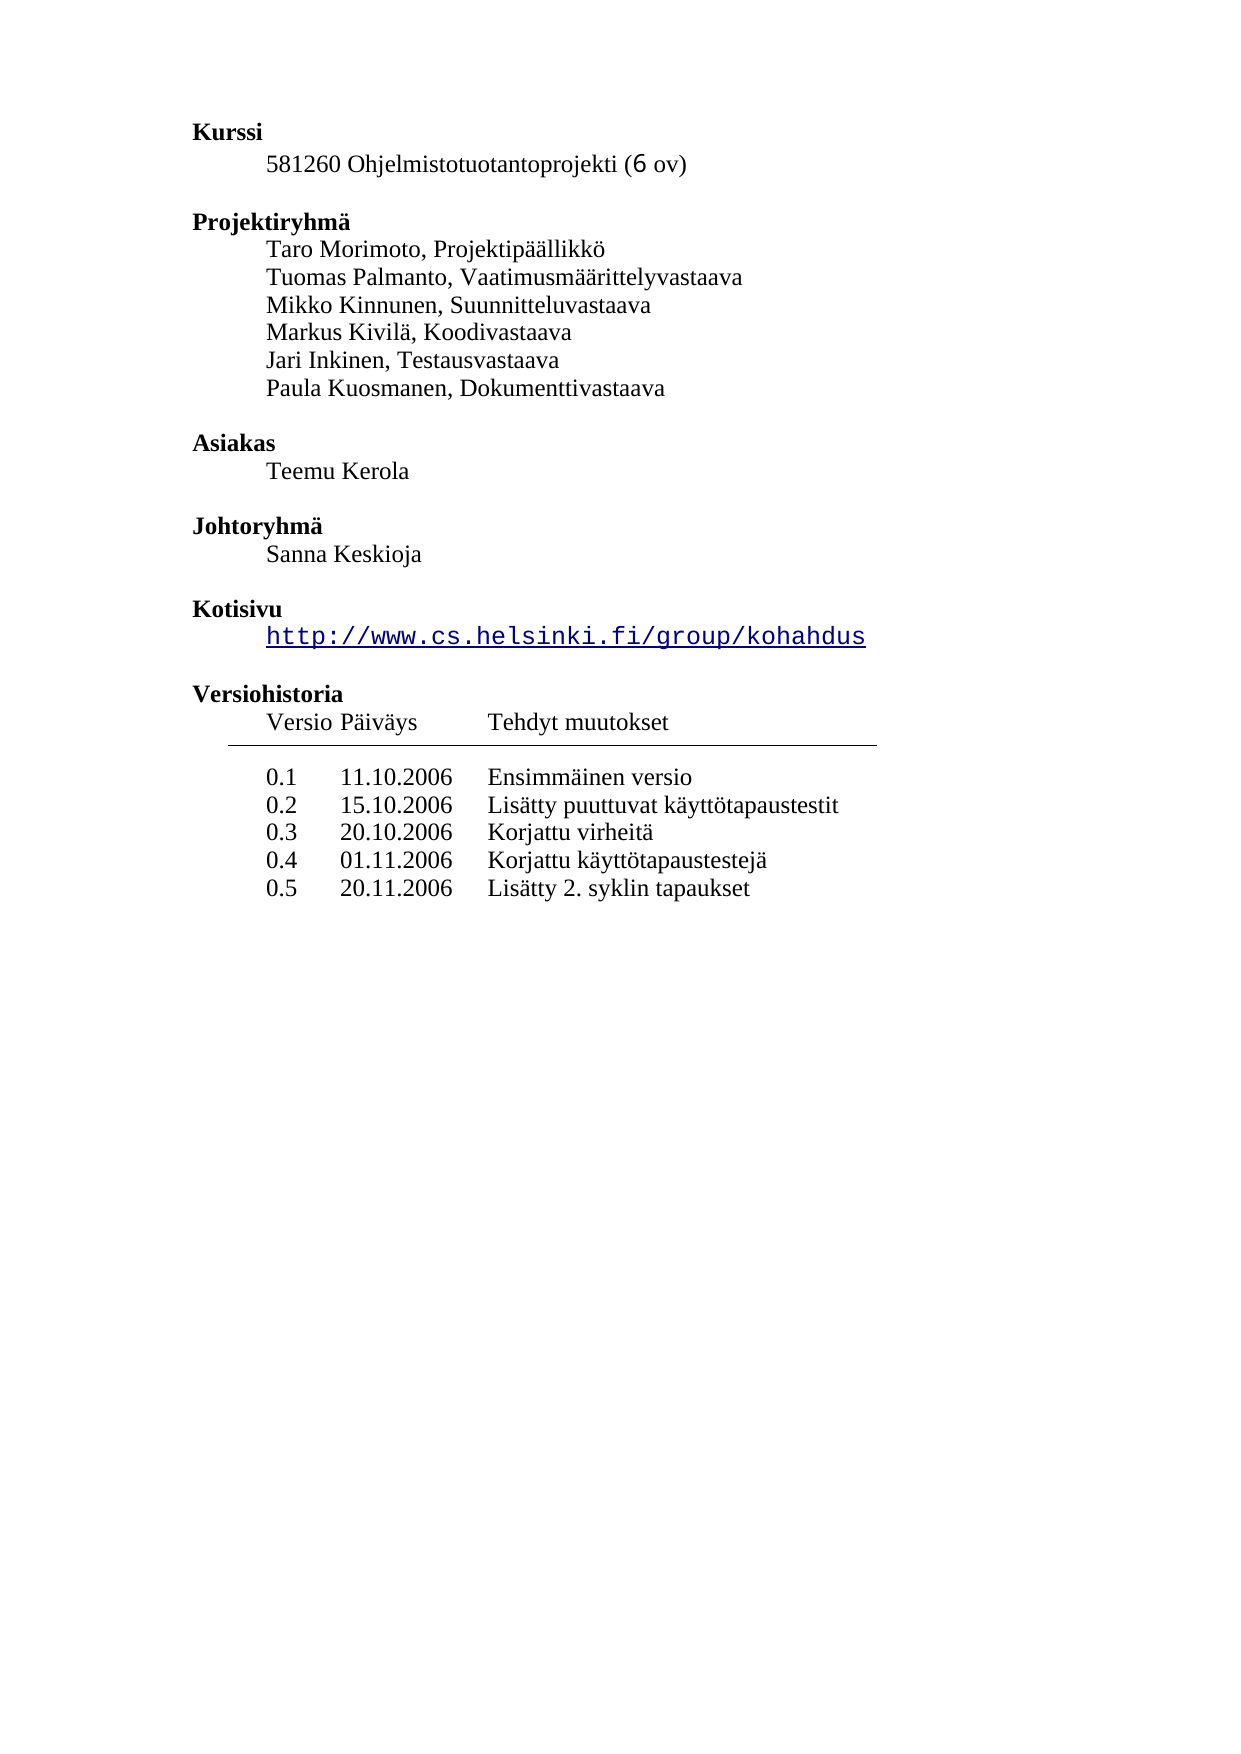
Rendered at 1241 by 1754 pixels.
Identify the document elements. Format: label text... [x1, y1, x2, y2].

text 0.2 15.10.2006 Lisätty puuttuvat käyttötapaustestit [118, 791, 1122, 818]
text Sanna Keskioja [118, 540, 1122, 568]
text Kurssi [118, 118, 1122, 146]
text Paula Kuosmanen, Dokumenttivastaava [118, 374, 1122, 402]
text Versiohistoria [118, 680, 1122, 708]
text 0.3 20.10.2006 Korjattu virheitä [118, 818, 1122, 846]
text Jari Inkinen, Testausvastaava [118, 346, 1122, 374]
text Versio Päiväys Tehdyt muutokset [118, 708, 1122, 735]
text 0.1 11.10.2006 Ensimmäinen versio [118, 763, 1122, 791]
text Mikko Kinnunen, Suunnitteluvastaava [118, 291, 1122, 318]
text 0.5 20.11.2006 Lisätty 2. syklin tapaukset [118, 874, 1122, 902]
text Johtoryhmä [118, 512, 1122, 540]
text Asiakas [118, 429, 1122, 457]
text Projektiryhmä [118, 208, 1122, 235]
text Tuomas Palmanto, Vaatimusmäärittelyvastaava [118, 263, 1122, 291]
text Kotisivu [118, 596, 1122, 623]
text Taro Morimoto, Projektipäällikkö [118, 235, 1122, 263]
text Markus Kivilä, Koodivastaava [118, 318, 1122, 346]
text http://www.cs.helsinki.fi/group/kohahdus [118, 623, 1122, 652]
text Teemu Kerola [118, 457, 1122, 485]
text 581260 Ohjelmistotuotantoprojekti (6 ov) [118, 146, 1122, 180]
text 0.4 01.11.2006 Korjattu käyttötapaustestejä [118, 846, 1122, 874]
